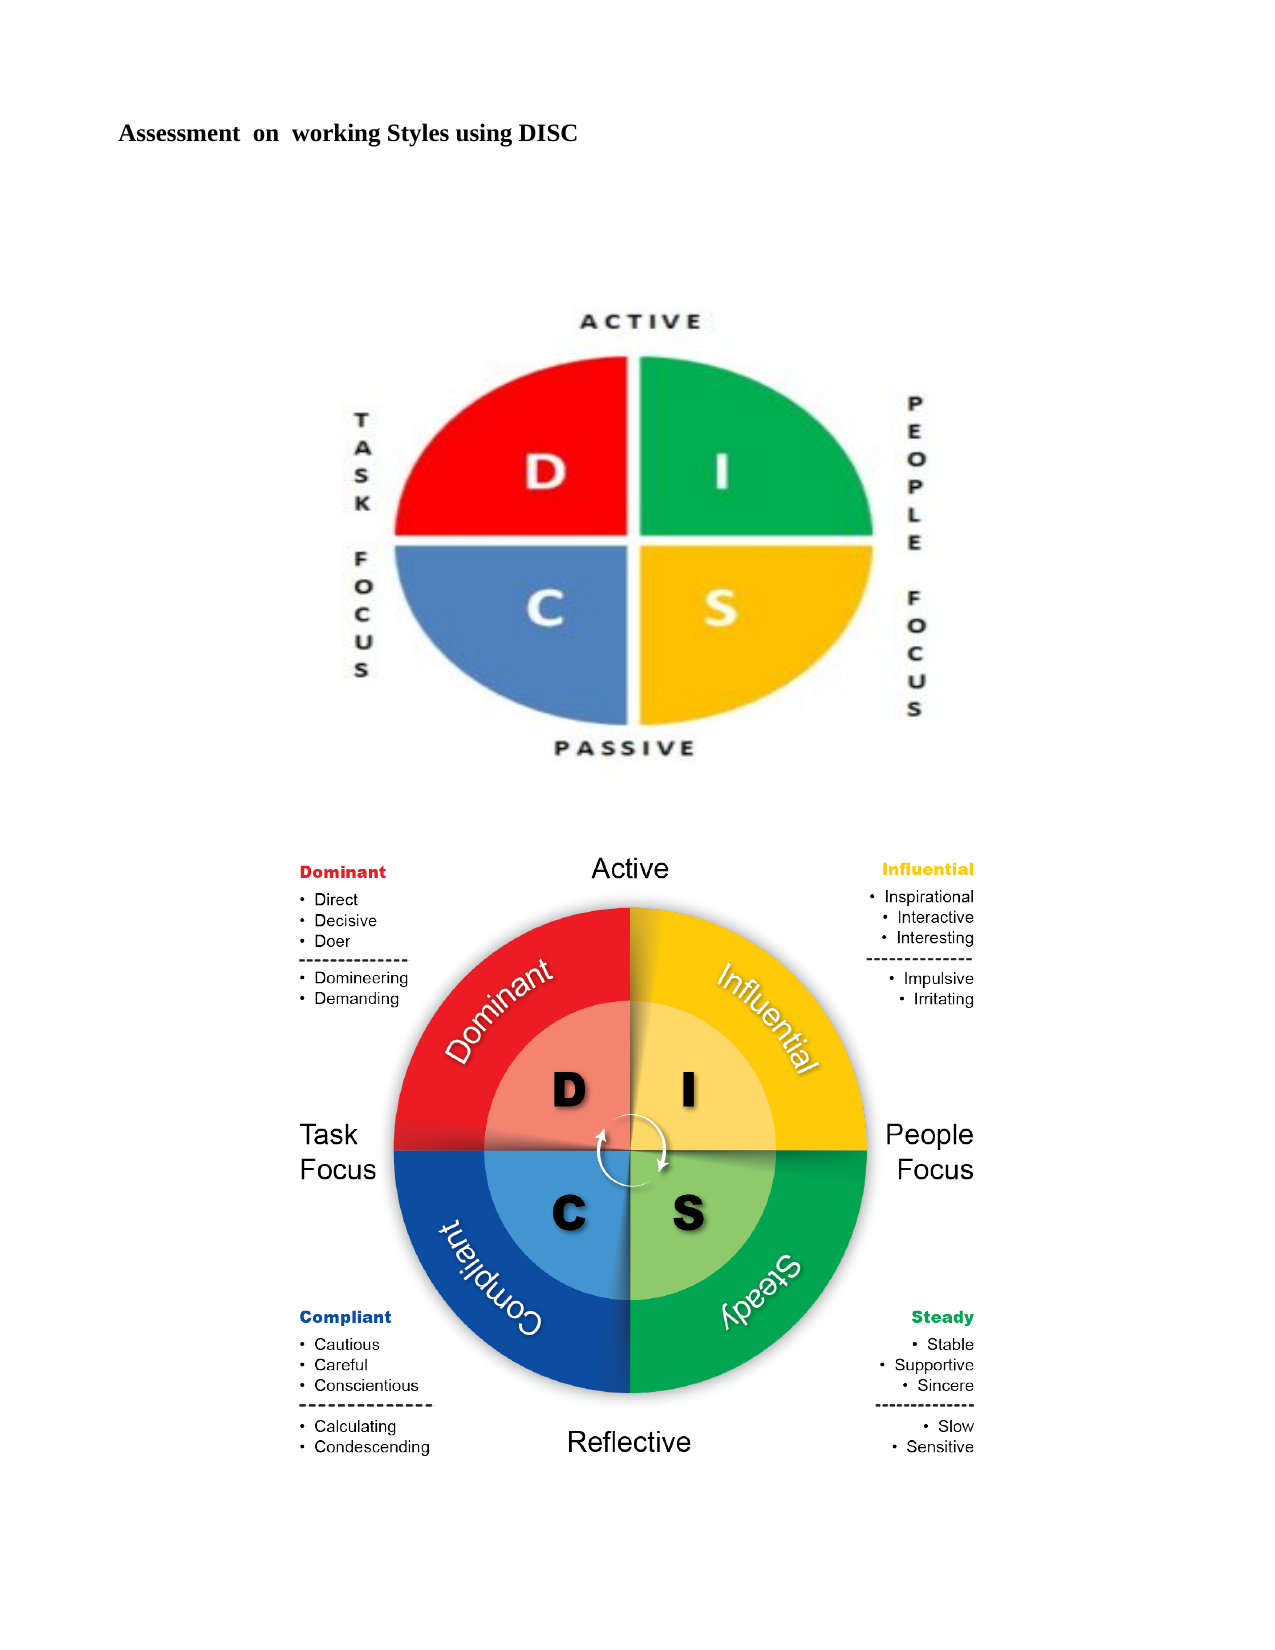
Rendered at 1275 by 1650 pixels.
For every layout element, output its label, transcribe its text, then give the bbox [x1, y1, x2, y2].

text Assessment on working Styles using DISC [118, 118, 1157, 147]
picture [307, 281, 973, 796]
picture [299, 854, 976, 1461]
